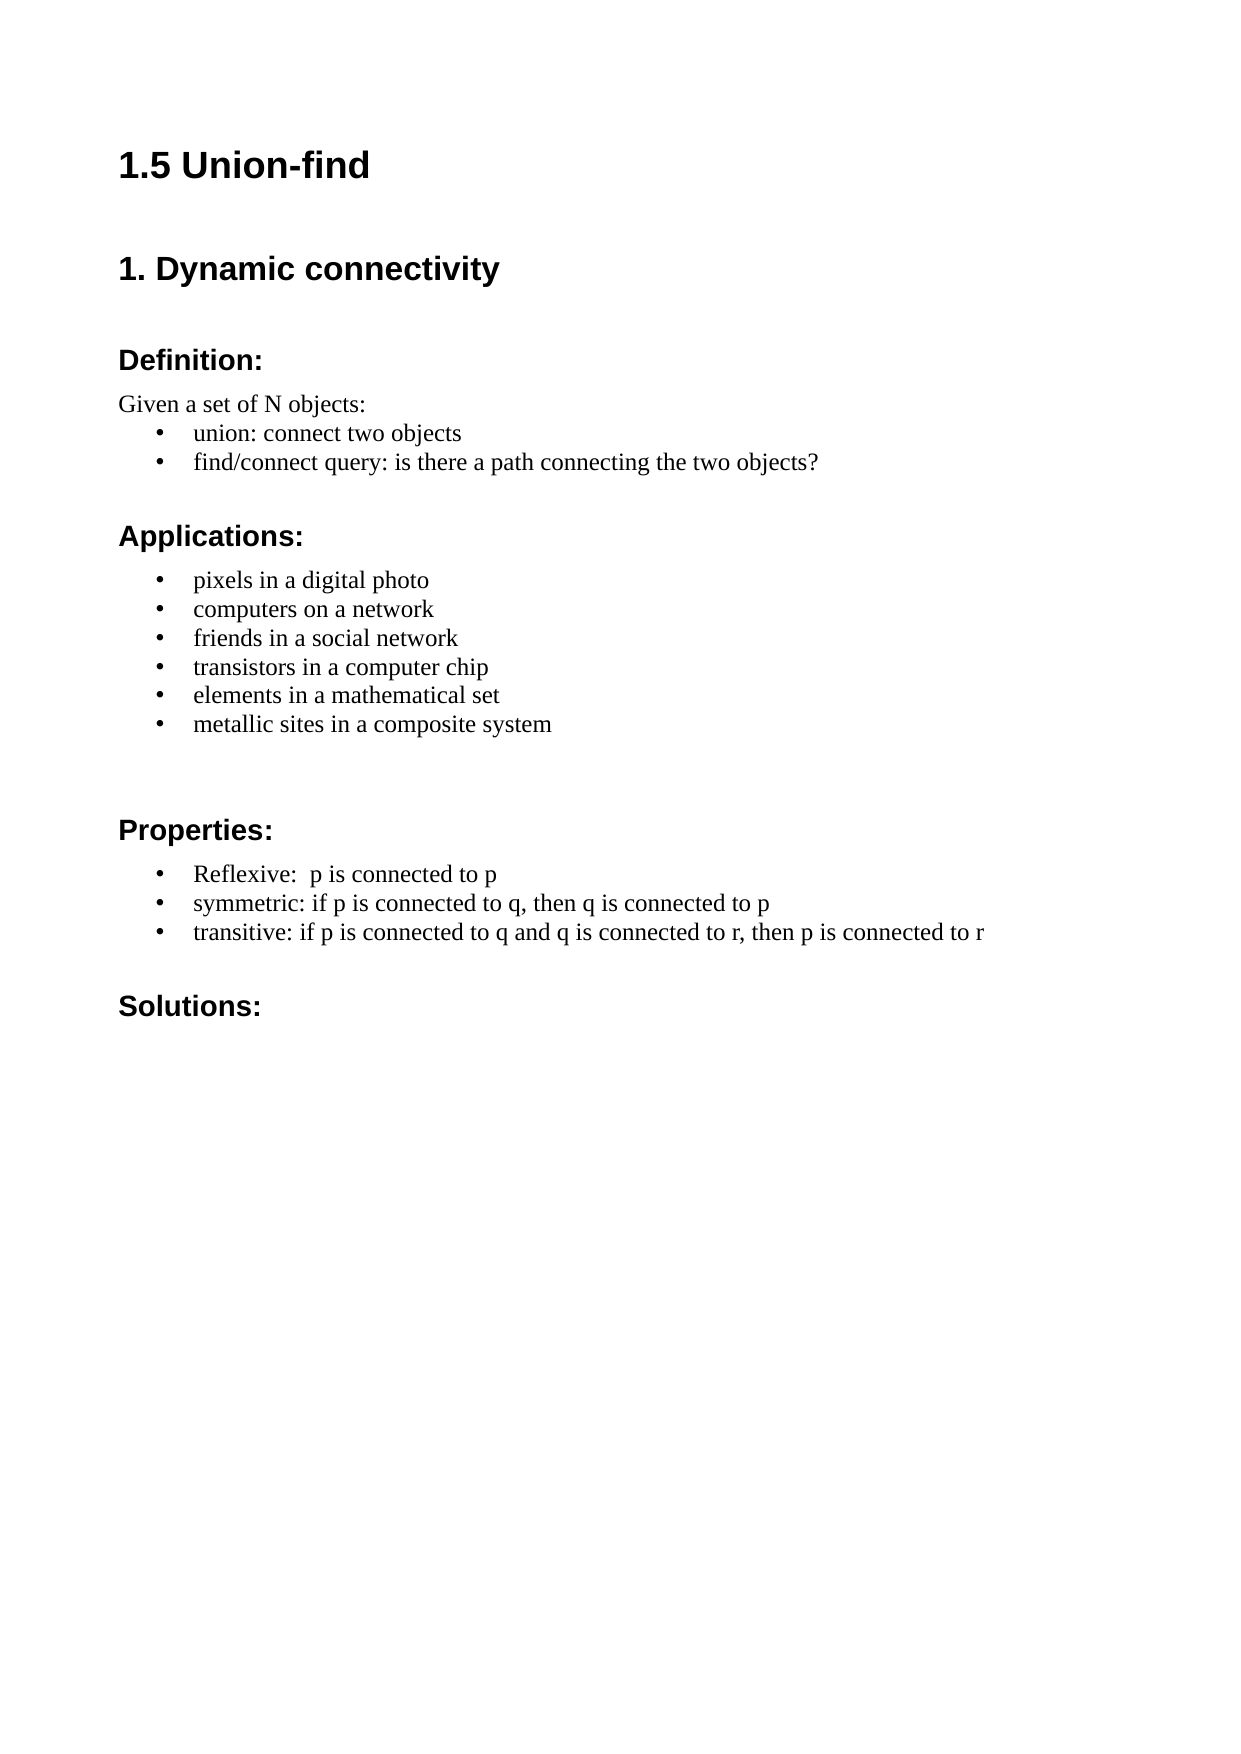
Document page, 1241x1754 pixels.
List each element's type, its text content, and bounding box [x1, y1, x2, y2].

subtitle Applications: [118, 519, 1122, 553]
text Given a set of N objects: [118, 389, 1122, 418]
subtitle Definition: [118, 343, 1122, 377]
subtitle Solutions: [118, 989, 1122, 1023]
subtitle 1.5 Union-find [118, 143, 1122, 187]
list transitive: if p is connected to q and q is connected to r, then p is connected to r [156, 917, 1122, 946]
list friends in a social network [156, 623, 1122, 652]
list Reflexive: p is connected to p [156, 859, 1122, 888]
subtitle Properties: [118, 813, 1122, 847]
list symmetric: if p is connected to q, then q is connected to p [156, 888, 1122, 917]
list pixels in a digital photo [156, 565, 1122, 594]
list union: connect two objects [156, 418, 1122, 447]
list transistors in a computer chip [156, 652, 1122, 680]
list elements in a mathematical set [156, 680, 1122, 709]
list metallic sites in a composite system [156, 709, 1122, 738]
subtitle 1. Dynamic connectivity [118, 249, 1122, 287]
list computers on a network [156, 594, 1122, 623]
list find/connect query: is there a path connecting the two objects? [156, 447, 1122, 476]
